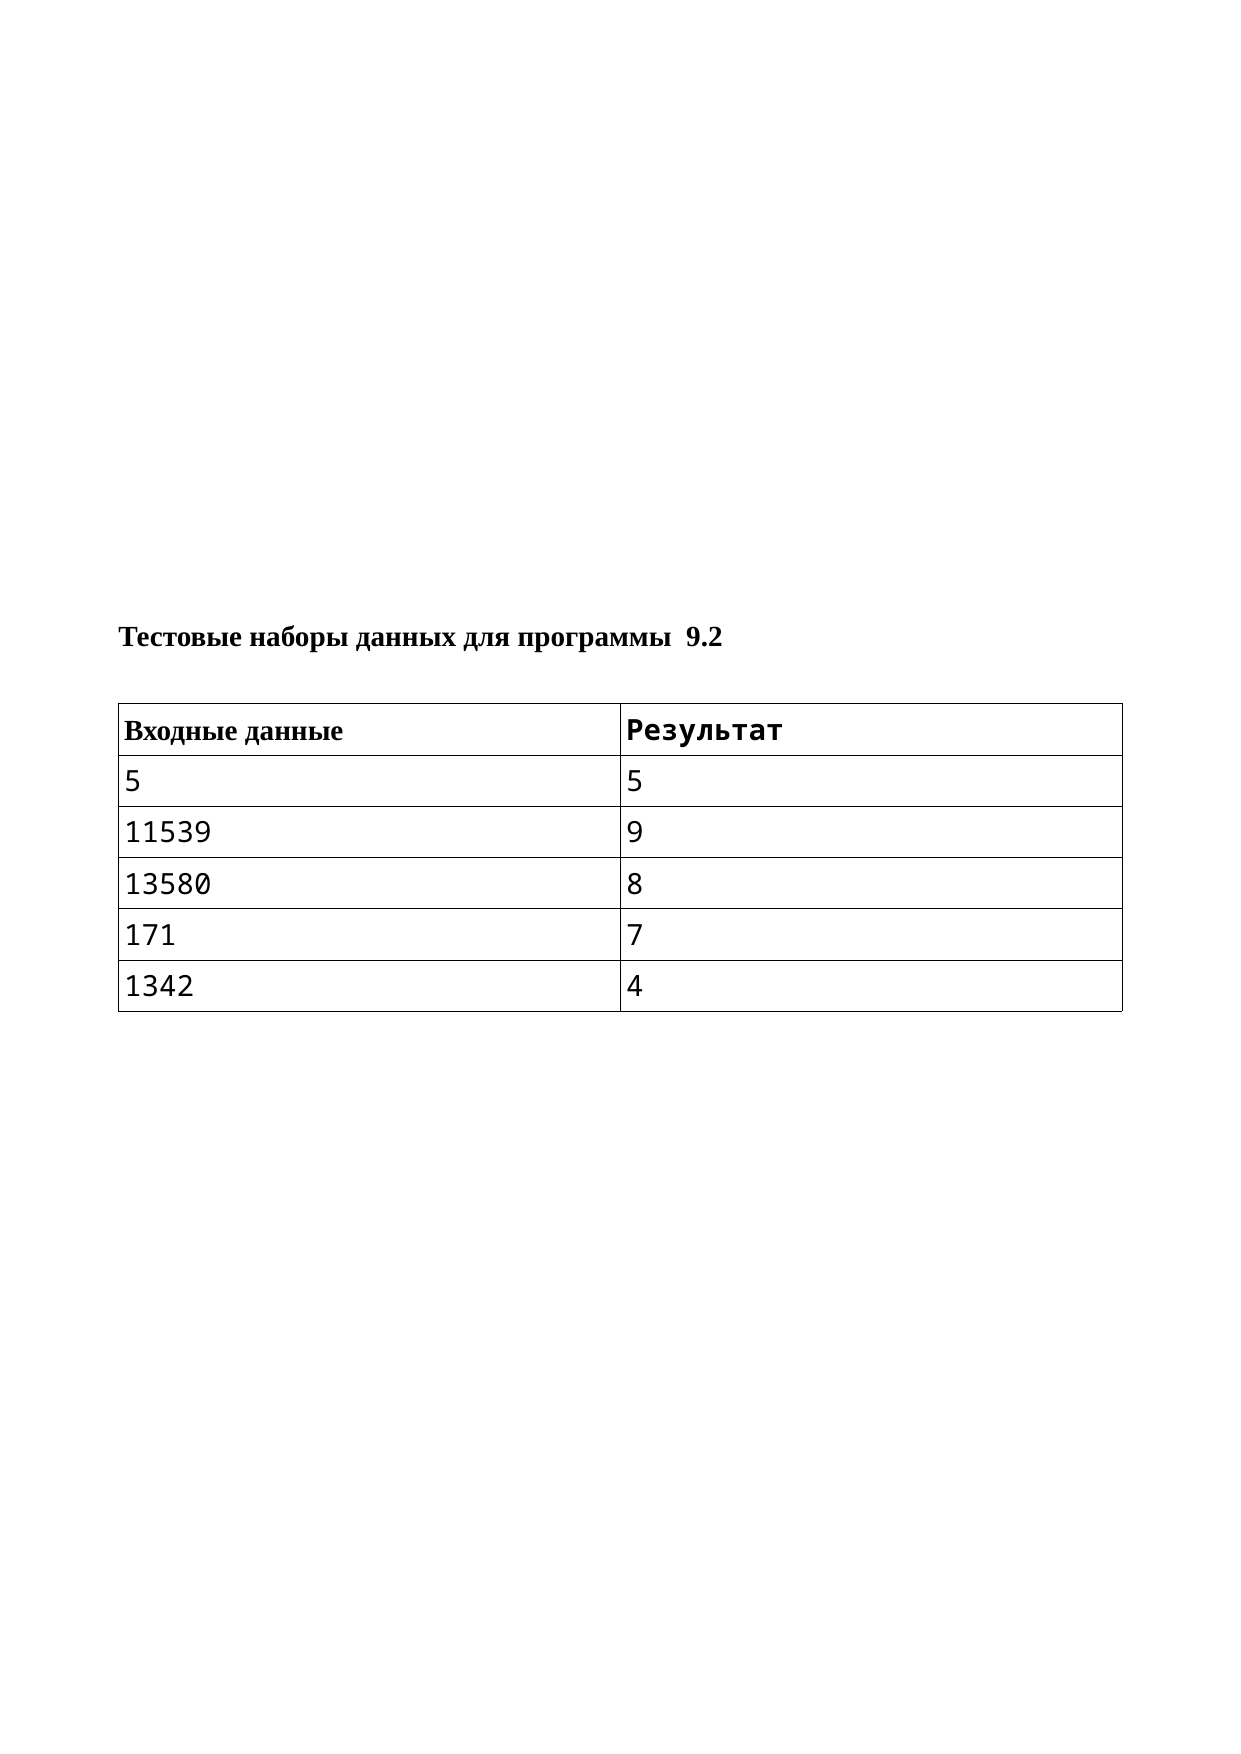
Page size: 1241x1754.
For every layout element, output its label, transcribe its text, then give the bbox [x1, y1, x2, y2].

table_cell 171 [119, 909, 620, 959]
table_cell 5 [119, 756, 620, 806]
table_cell 4 [621, 961, 1122, 1011]
table_cell 13580 [119, 858, 620, 908]
table_cell 1342 [119, 961, 620, 1011]
table_cell 11539 [119, 807, 620, 857]
table_header Результат [621, 704, 1122, 754]
table_cell 9 [621, 807, 1122, 857]
text Тестовые наборы данных для программы 9.2 [118, 619, 1122, 653]
table_header Входные данные [119, 704, 620, 754]
table_cell 7 [621, 909, 1122, 959]
table_cell 8 [621, 858, 1122, 908]
table_cell 5 [621, 756, 1122, 806]
